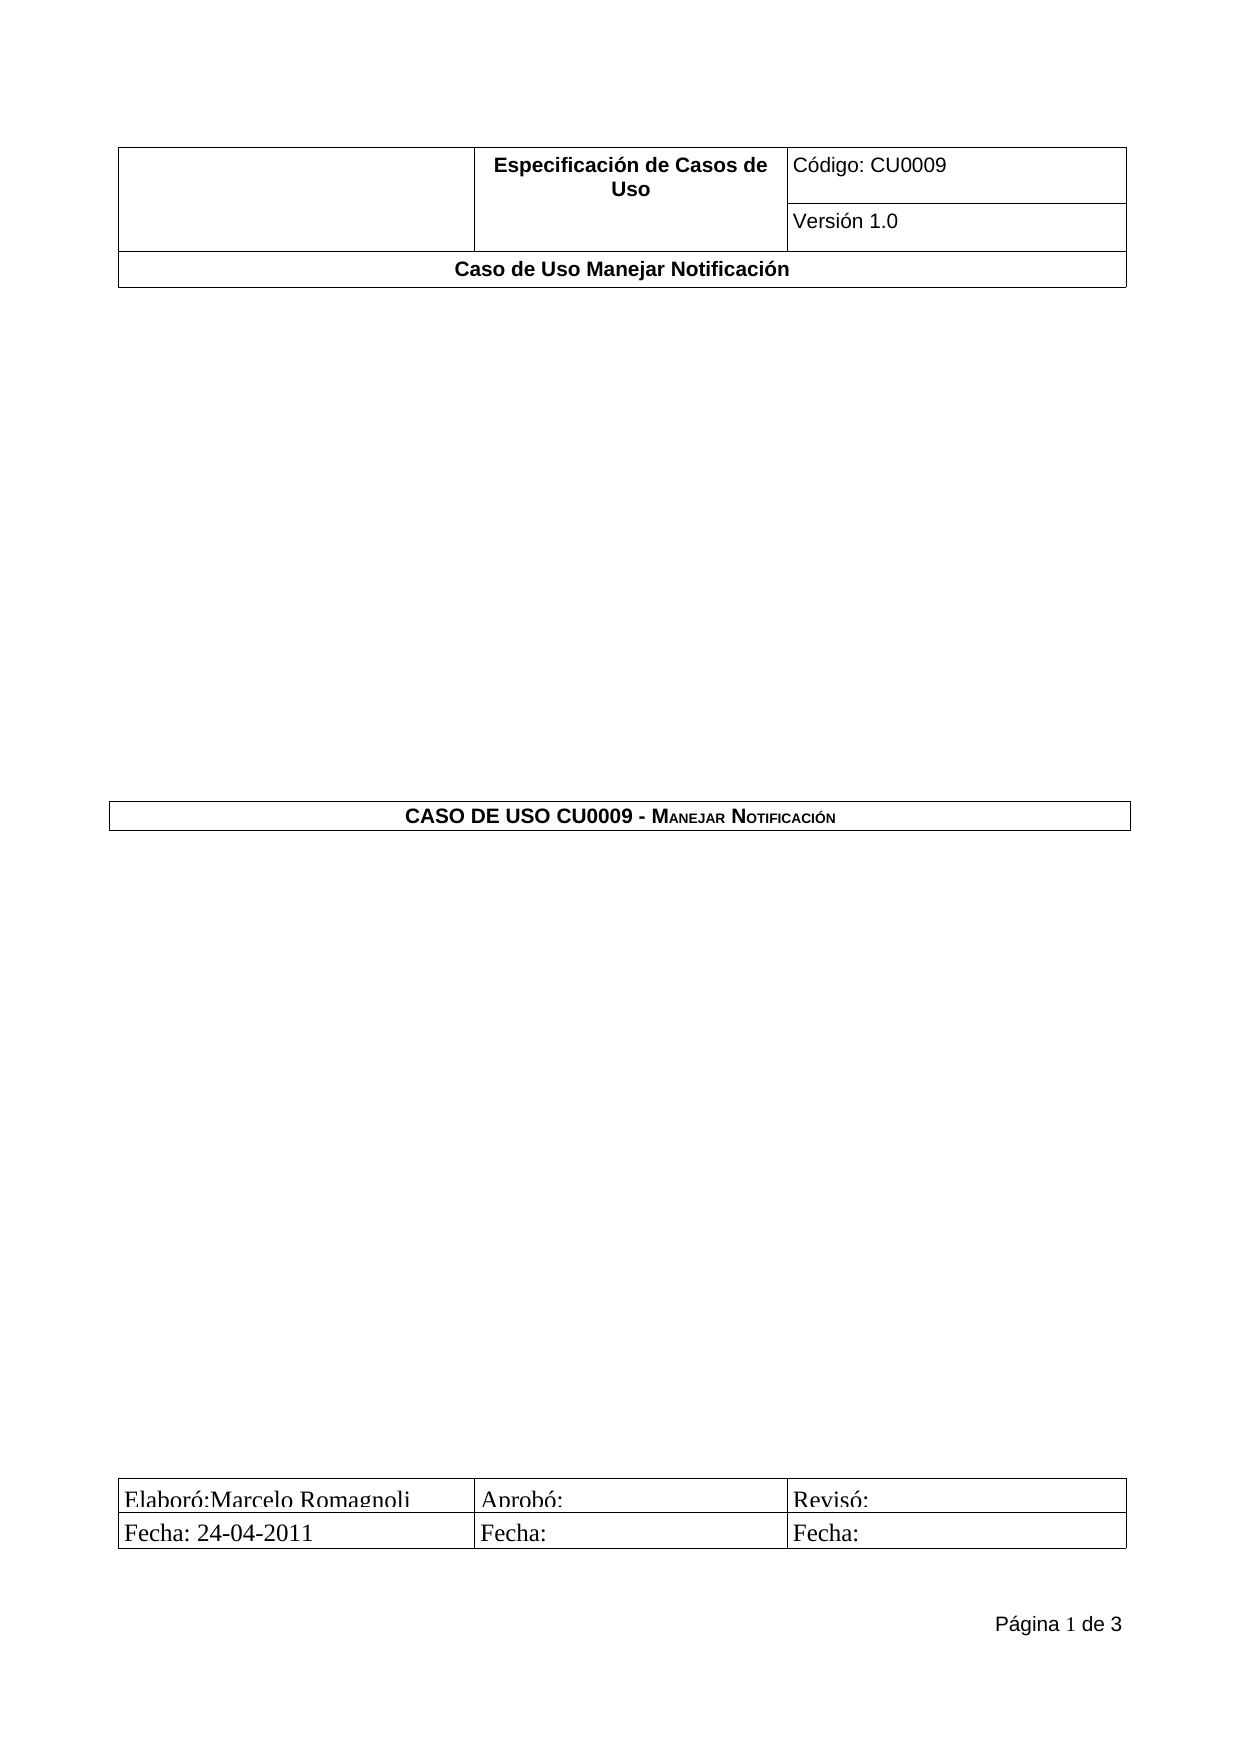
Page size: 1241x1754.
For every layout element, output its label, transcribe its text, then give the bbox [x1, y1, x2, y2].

table_cell Fecha: [475, 1513, 787, 1547]
table_cell Fecha: 24-04-2011 [119, 1513, 474, 1547]
table_header Elaboró:Marcelo Romagnoli [119, 1479, 474, 1512]
table_header Revisó: [788, 1479, 1126, 1512]
table_header Aprobó: [475, 1479, 787, 1512]
table_cell Fecha: [788, 1513, 1126, 1547]
text CASO DE USO CU0009 - Manejar Notificación [110, 802, 1130, 830]
